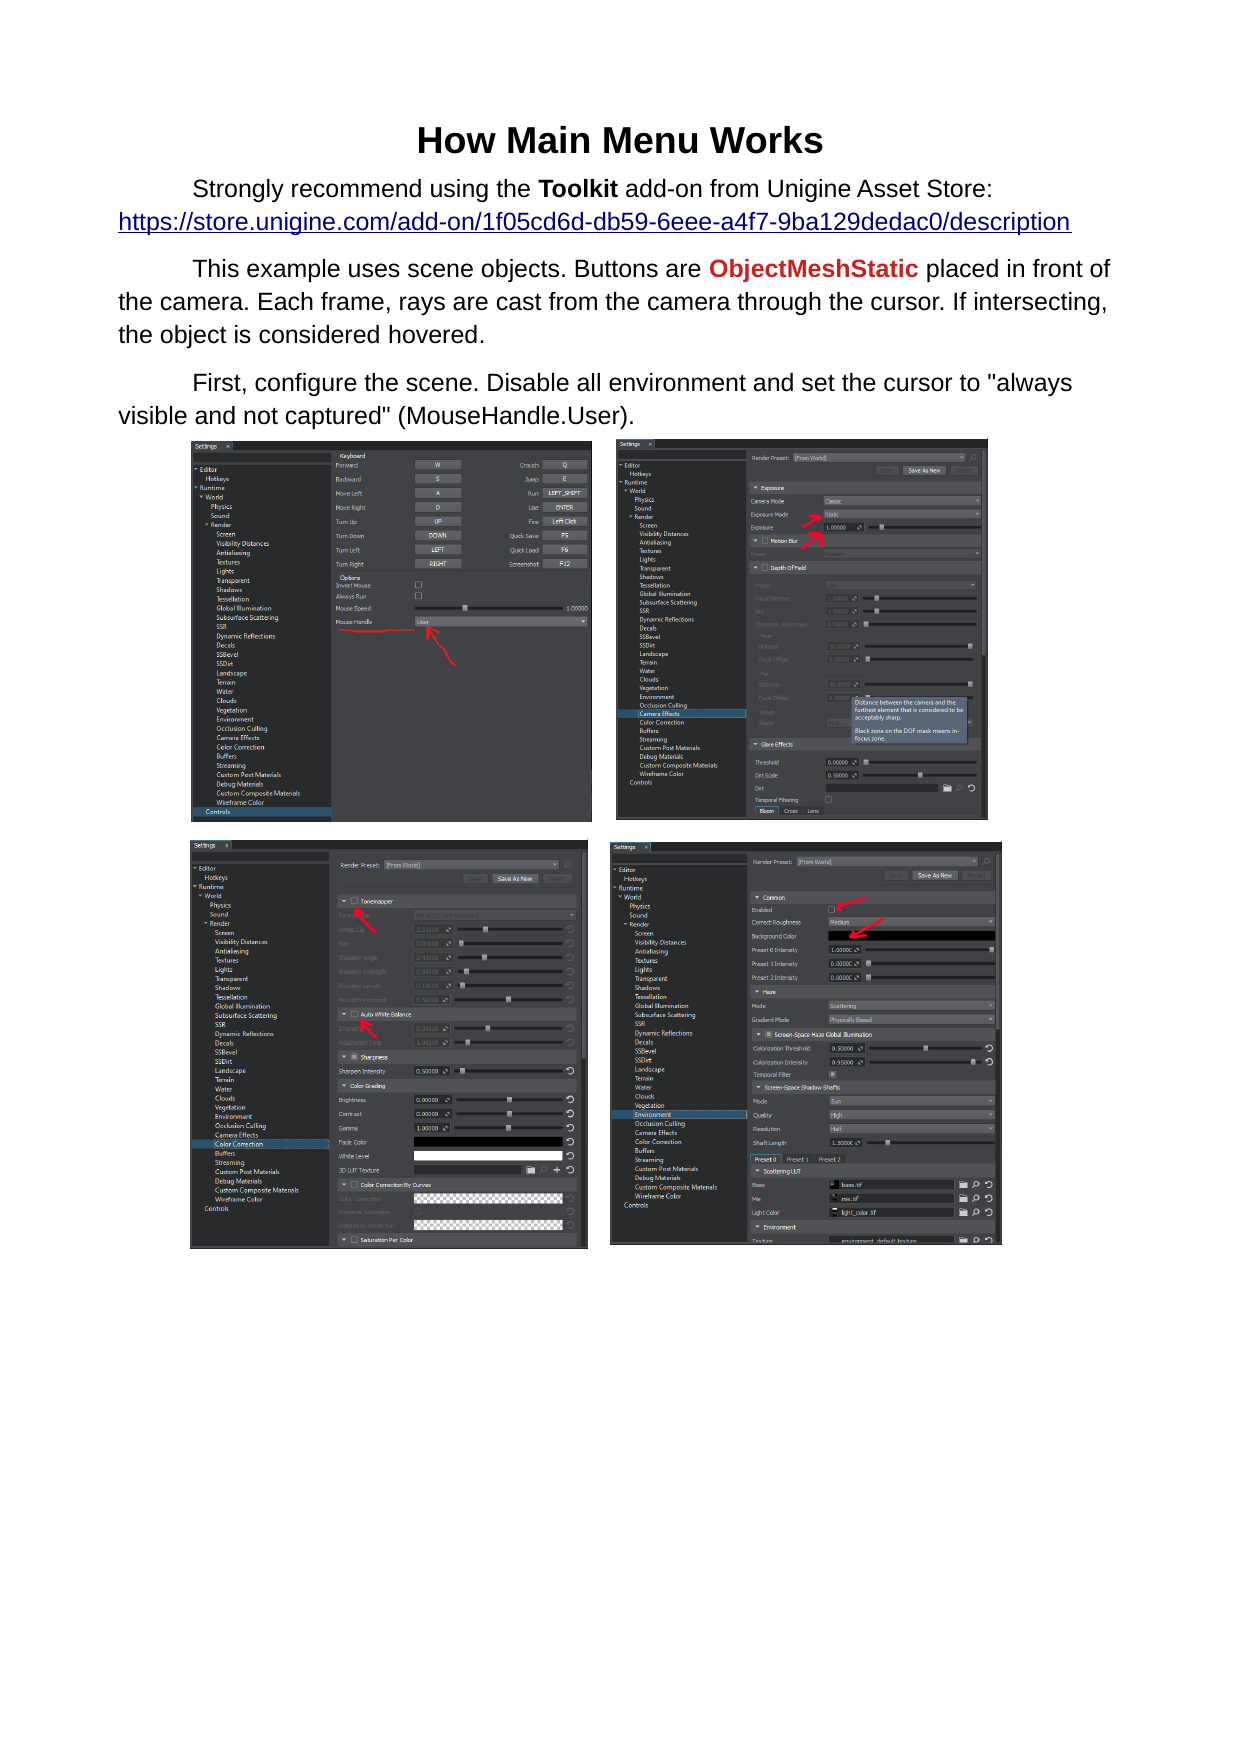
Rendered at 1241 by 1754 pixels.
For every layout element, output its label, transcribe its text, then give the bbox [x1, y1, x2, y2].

text This example uses scene objects. Buttons are ObjectMeshStatic placed in front of the camera. Each frame, rays are cast from the camera through the cursor. If intersecting, the object is considered hovered. [118, 254, 1122, 349]
picture [190, 839, 588, 1249]
picture [191, 441, 592, 822]
subtitle How Main Menu Works [118, 118, 1122, 161]
text Strongly recommend using the Toolkit add-on from Unigine Asset Store: https://store.unigine.com/add-on/1f05cd6d-db59-6eee-a4f7-9ba129dedac0/description [118, 174, 1122, 236]
picture [616, 438, 988, 820]
picture [610, 841, 1002, 1245]
text First, configure the scene. Disable all environment and set the cursor to "always visible and not captured" (MouseHandle.User). [118, 368, 1122, 430]
